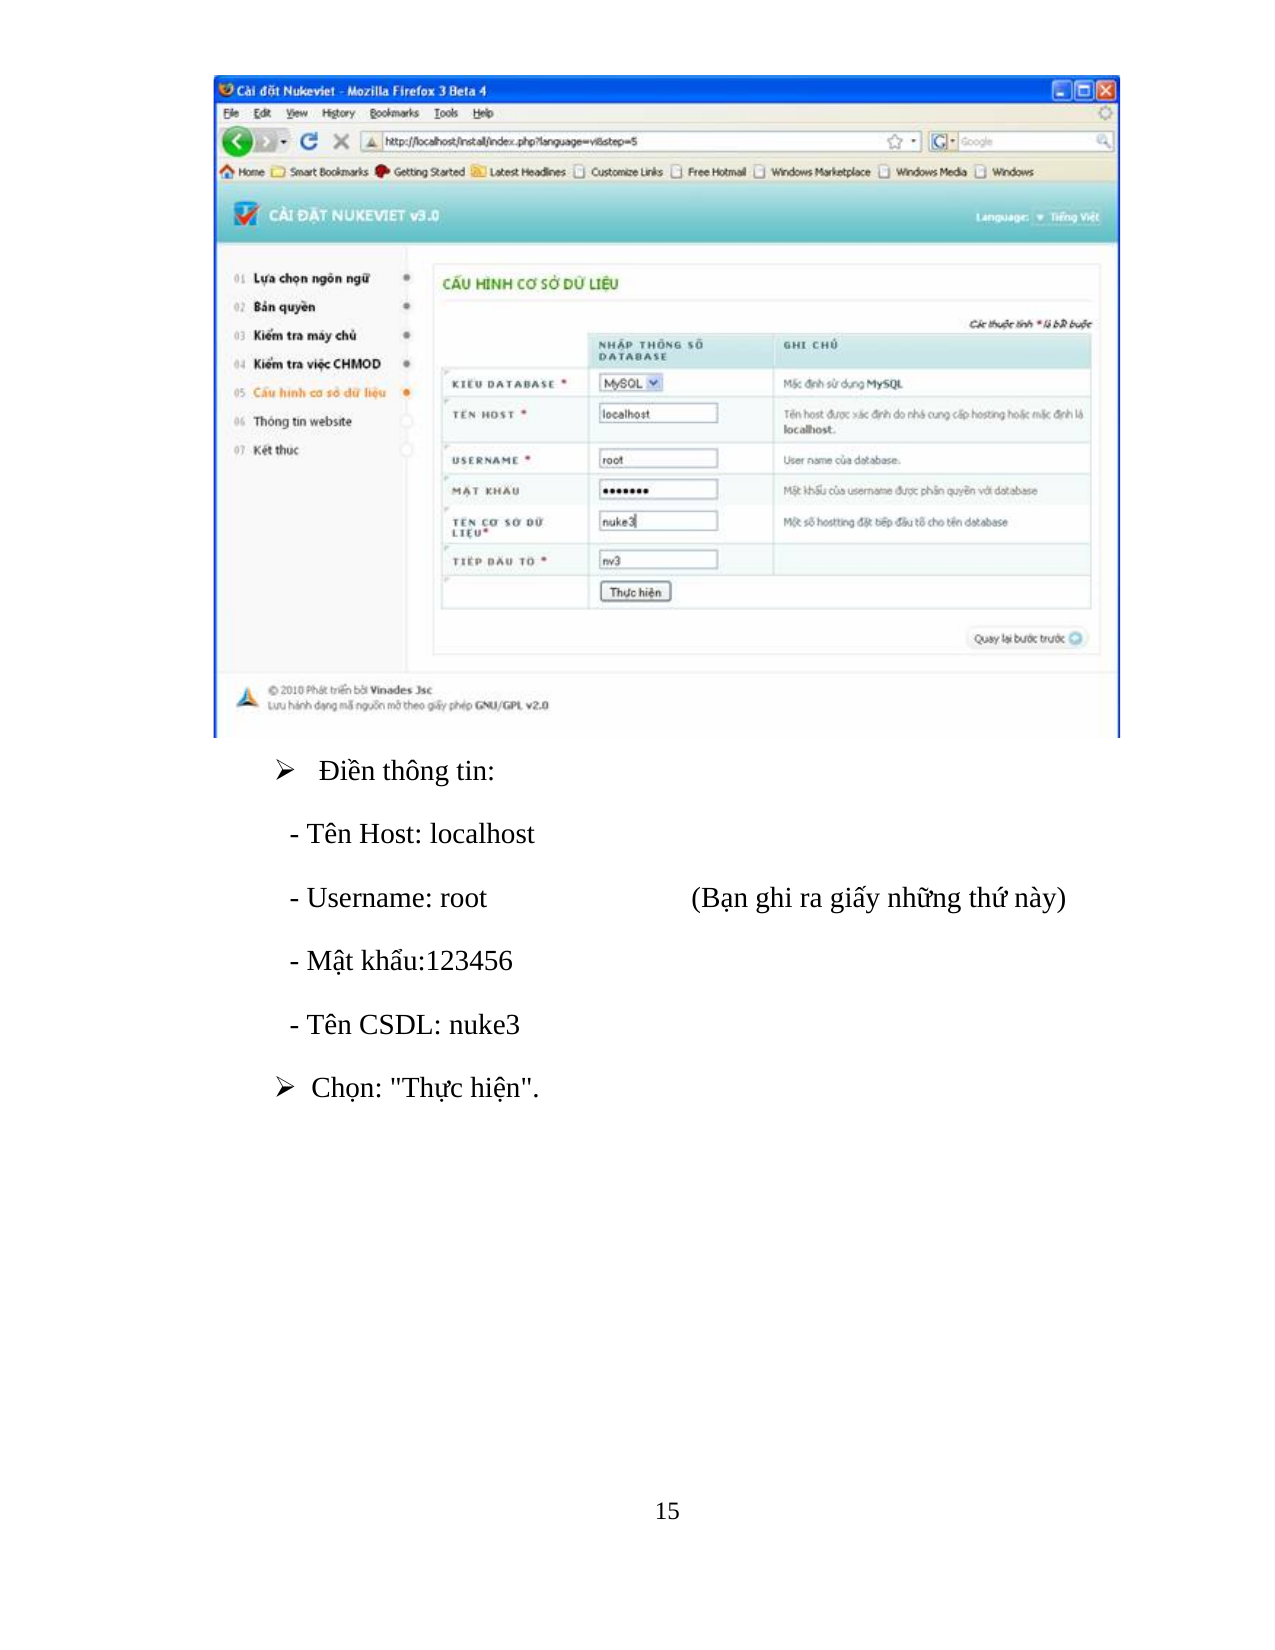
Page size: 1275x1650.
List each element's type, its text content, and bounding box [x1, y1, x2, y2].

text - Mật khẩu:123456 [289, 943, 1157, 977]
text - Tên CSDL: nuke3 [289, 1007, 1157, 1040]
text - Username: root (Bạn ghi ra giấy những thứ này) [289, 880, 1157, 913]
list Điền thông tin: [215, 753, 1157, 786]
list Chọn: "Thực hiện". [215, 1070, 1157, 1104]
text - Tên Host: localhost [289, 816, 1157, 850]
